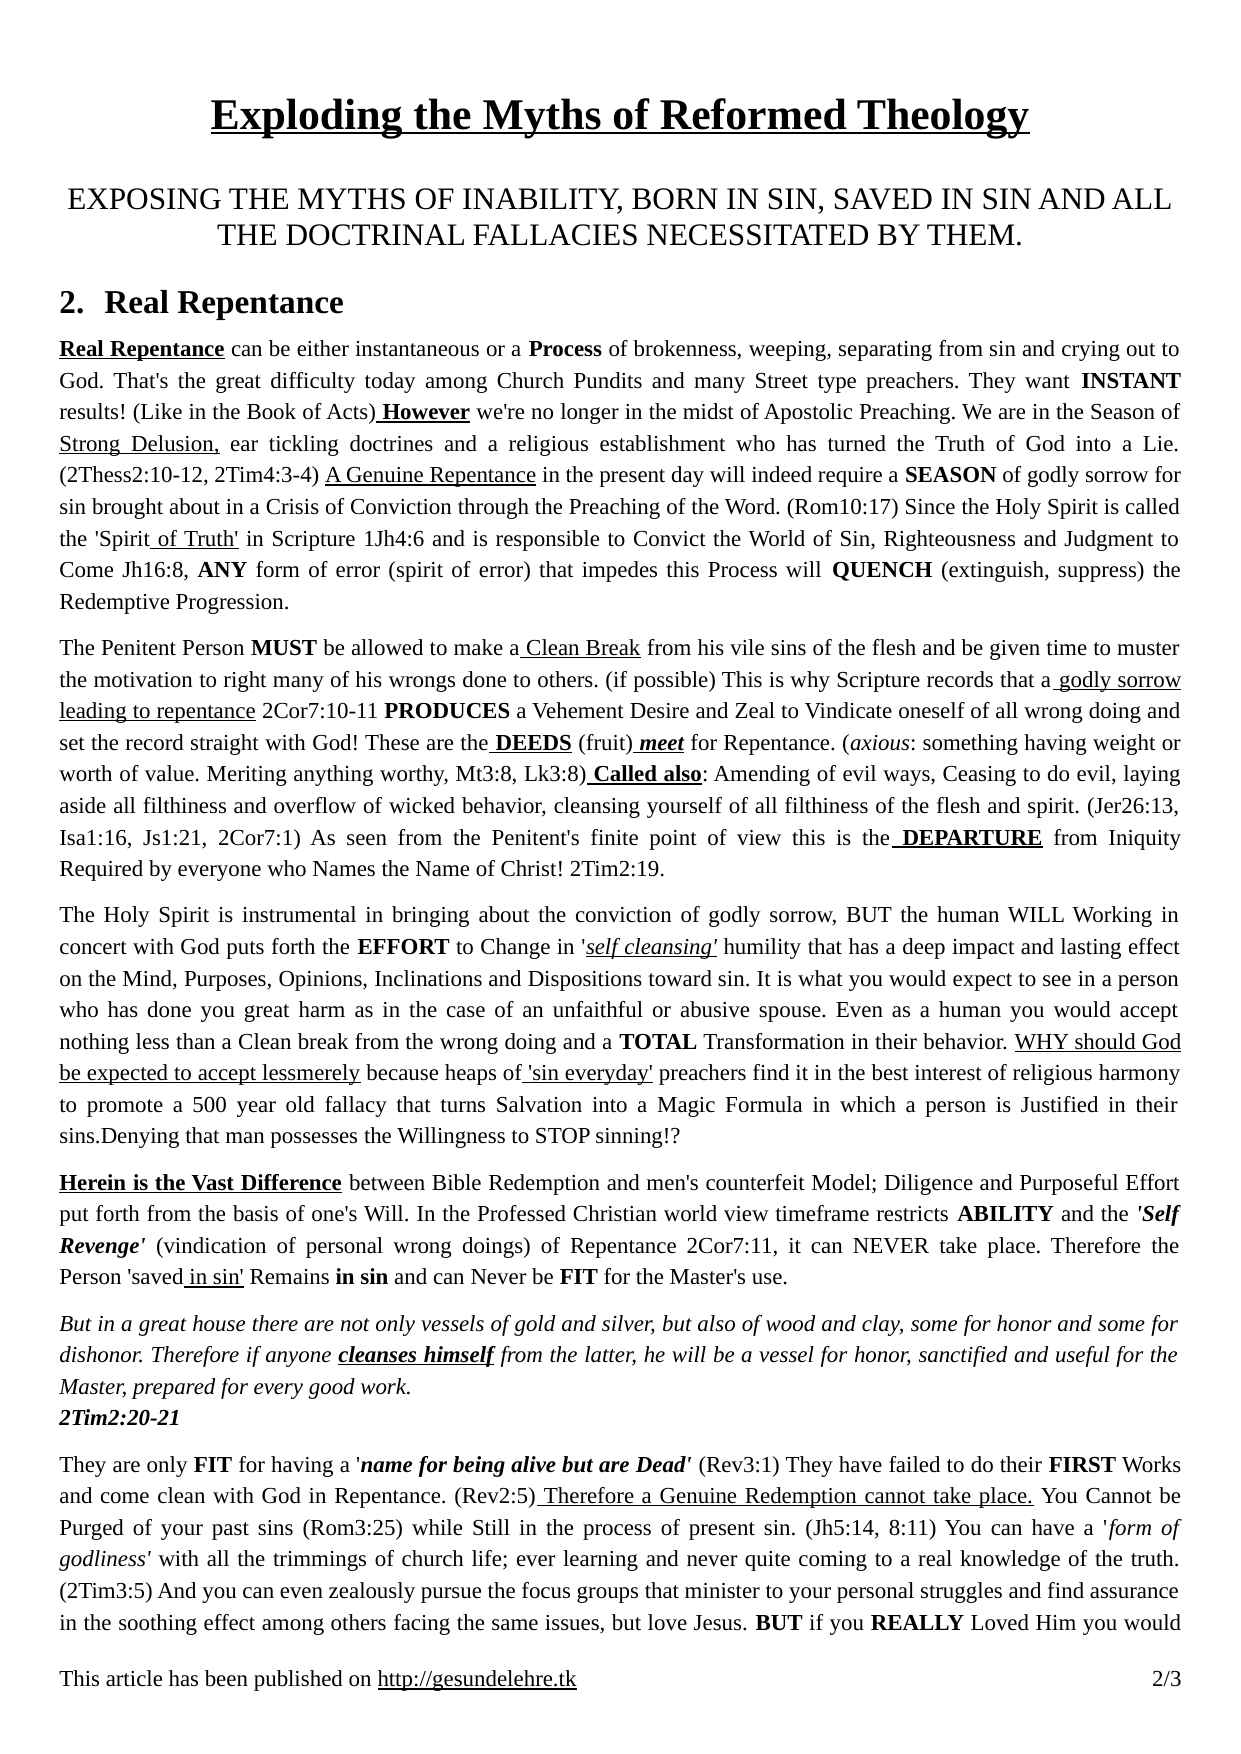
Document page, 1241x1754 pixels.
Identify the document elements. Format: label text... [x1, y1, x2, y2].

text The Penitent Person MUST be allowed to make a Clean Break from his vile sins of the flesh and be given time to muster the motivation to right many of his wrongs done to others. (if possible) This is why Scripture records that a godly sorrow leading to repentance 2Cor7:10-11 PRODUCES a Vehement Desire and Zeal to Vindicate oneself of all wrong doing and set the record straight with God! These are the DEEDS (fruit) meet for Repentance. (axious: something having weight or worth of value. Meriting anything worthy, Mt3:8, Lk3:8) Called also: Amending of evil ways, Ceasing to do evil, laying aside all filthiness and overflow of wicked behavior, cleansing yourself of all filthiness of the flesh and spirit. (Jer26:13, Isa1:16, Js1:21, 2Cor7:1) As seen from the Penitent's finite point of view this is the DEPARTURE from Iniquity Required by everyone who Names the Name of Christ! 2Tim2:19. [59, 634, 1181, 881]
text Exploding the Myths of Reformed Theology [59, 88, 1181, 139]
text Exposing the Myths of inability, born in sin, saved in sin and all the doctrinal fallacies necessitated by them. [59, 180, 1181, 252]
subtitle Real Repentance [59, 282, 1181, 321]
text But in a great house there are not only vessels of gold and silver, but also of wood and clay, some for honor and some for dishonor. Therefore if anyone cleanses himself from the latter, he will be a vessel for honor, sanctified and useful for the Master, prepared for every good work. [59, 1310, 1181, 1399]
text Herein is the Vast Difference between Bible Redemption and men's counterfeit Model; Diligence and Purposeful Effort put forth from the basis of one's Will. In the Professed Christian world view timeframe restricts ABILITY and the 'Self Revenge' (vindication of personal wrong doings) of Repentance 2Cor7:11, it can NEVER take place. Therefore the Person 'saved in sin' Remains in sin and can Never be FIT for the Master's use. [59, 1169, 1181, 1290]
text Real Repentance can be either instantaneous or a Process of brokenness, weeping, separating from sin and crying out to God. That's the great difficulty today among Church Pundits and many Street type preachers. They want INSTANT results! (Like in the Book of Acts) However we're no longer in the midst of Apostolic Preaching. We are in the Season of Strong Delusion, ear tickling doctrines and a religious establishment who has turned the Truth of God into a Lie. (2Thess2:10-12, 2Tim4:3-4) A Genuine Repentance in the present day will indeed require a SEASON of godly sorrow for sin brought about in a Crisis of Conviction through the Preaching of the Word. (Rom10:17) Since the Holy Spirit is called the 'Spirit of Truth' in Scripture 1Jh4:6 and is responsible to Convict the World of Sin, Righteousness and Judgment to Come Jh16:8, ANY form of error (spirit of error) that impedes this Process will QUENCH (extinguish, suppress) the Redemptive Progression. [59, 335, 1181, 614]
text 2Tim2:20-21 [59, 1404, 1181, 1431]
text The Holy Spirit is instrumental in bringing about the conviction of godly sorrow, BUT the human WILL Working in concert with God puts forth the EFFORT to Change in 'self cleansing' humility that has a deep impact and lasting effect on the Mind, Purposes, Opinions, Inclinations and Dispositions toward sin. It is what you would expect to see in a person who has done you great harm as in the case of an unfaithful or abusive spouse. Even as a human you would accept nothing less than a Clean break from the wrong doing and a TOTAL Transformation in their behavior. WHY should God be expected to accept lessmerely because heaps of 'sin everyday' preachers find it in the best interest of religious harmony to promote a 500 year old fallacy that turns Salvation into a Magic Formula in which a person is Justified in their sins.Denying that man possesses the Willingness to STOP sinning!? [59, 901, 1181, 1149]
text They are only FIT for having a 'name for being alive but are Dead' (Rev3:1) They have failed to do their FIRST Works and come clean with God in Repentance. (Rev2:5) Therefore a Genuine Redemption cannot take place. You Cannot be Purged of your past sins (Rom3:25) while Still in the process of present sin. (Jh5:14, 8:11) You can have a 'form of godliness' with all the trimmings of church life; ever learning and never quite coming to a real knowledge of the truth. (2Tim3:5) And you can even zealously pursue the focus groups that minister to your personal struggles and find assurance in the soothing effect among others facing the same issues, but love Jesus. BUT if you REALLY Loved Him you would [59, 1451, 1181, 1635]
